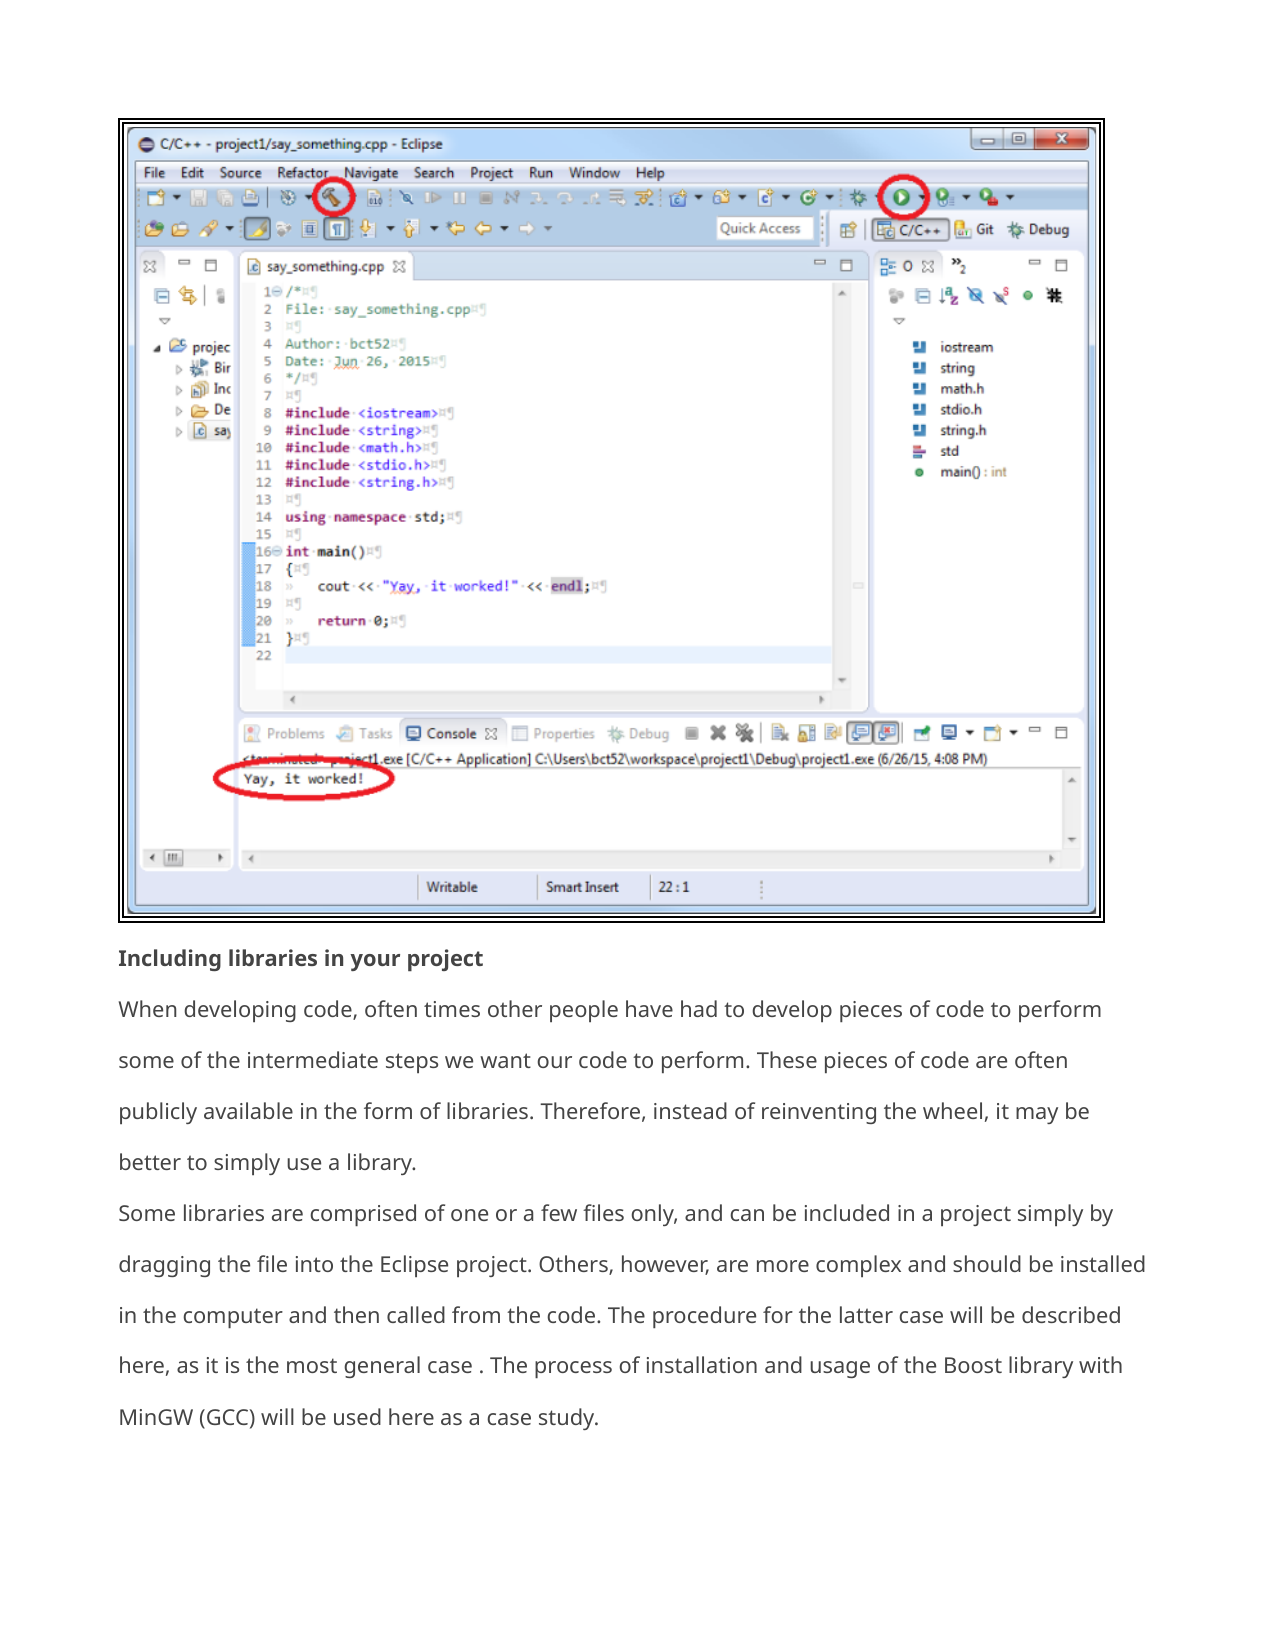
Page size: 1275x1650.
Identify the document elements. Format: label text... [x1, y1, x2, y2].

text When developing code, often times other people have had to develop pieces of code to perform some of the intermediate steps we want our code to perform. These pieces of code are often publicly available in the form of libraries. Therefore, instead of reinventing the wheel, it may be better to simply use a library. [118, 994, 1157, 1177]
text Including libraries in your project [118, 943, 1157, 973]
picture [127, 127, 1097, 914]
text Some libraries are comprised of one or a few files only, and can be included in a project simply by dragging the file into the Eclipse project. Others, however, are more complex and should be installed in the computer and then called from the code. The procedure for the latter case will be described here, as it is the most general case . The process of installation and usage of the Boost library with MinGW (GCC) will be used here as a case study. [118, 1198, 1157, 1431]
